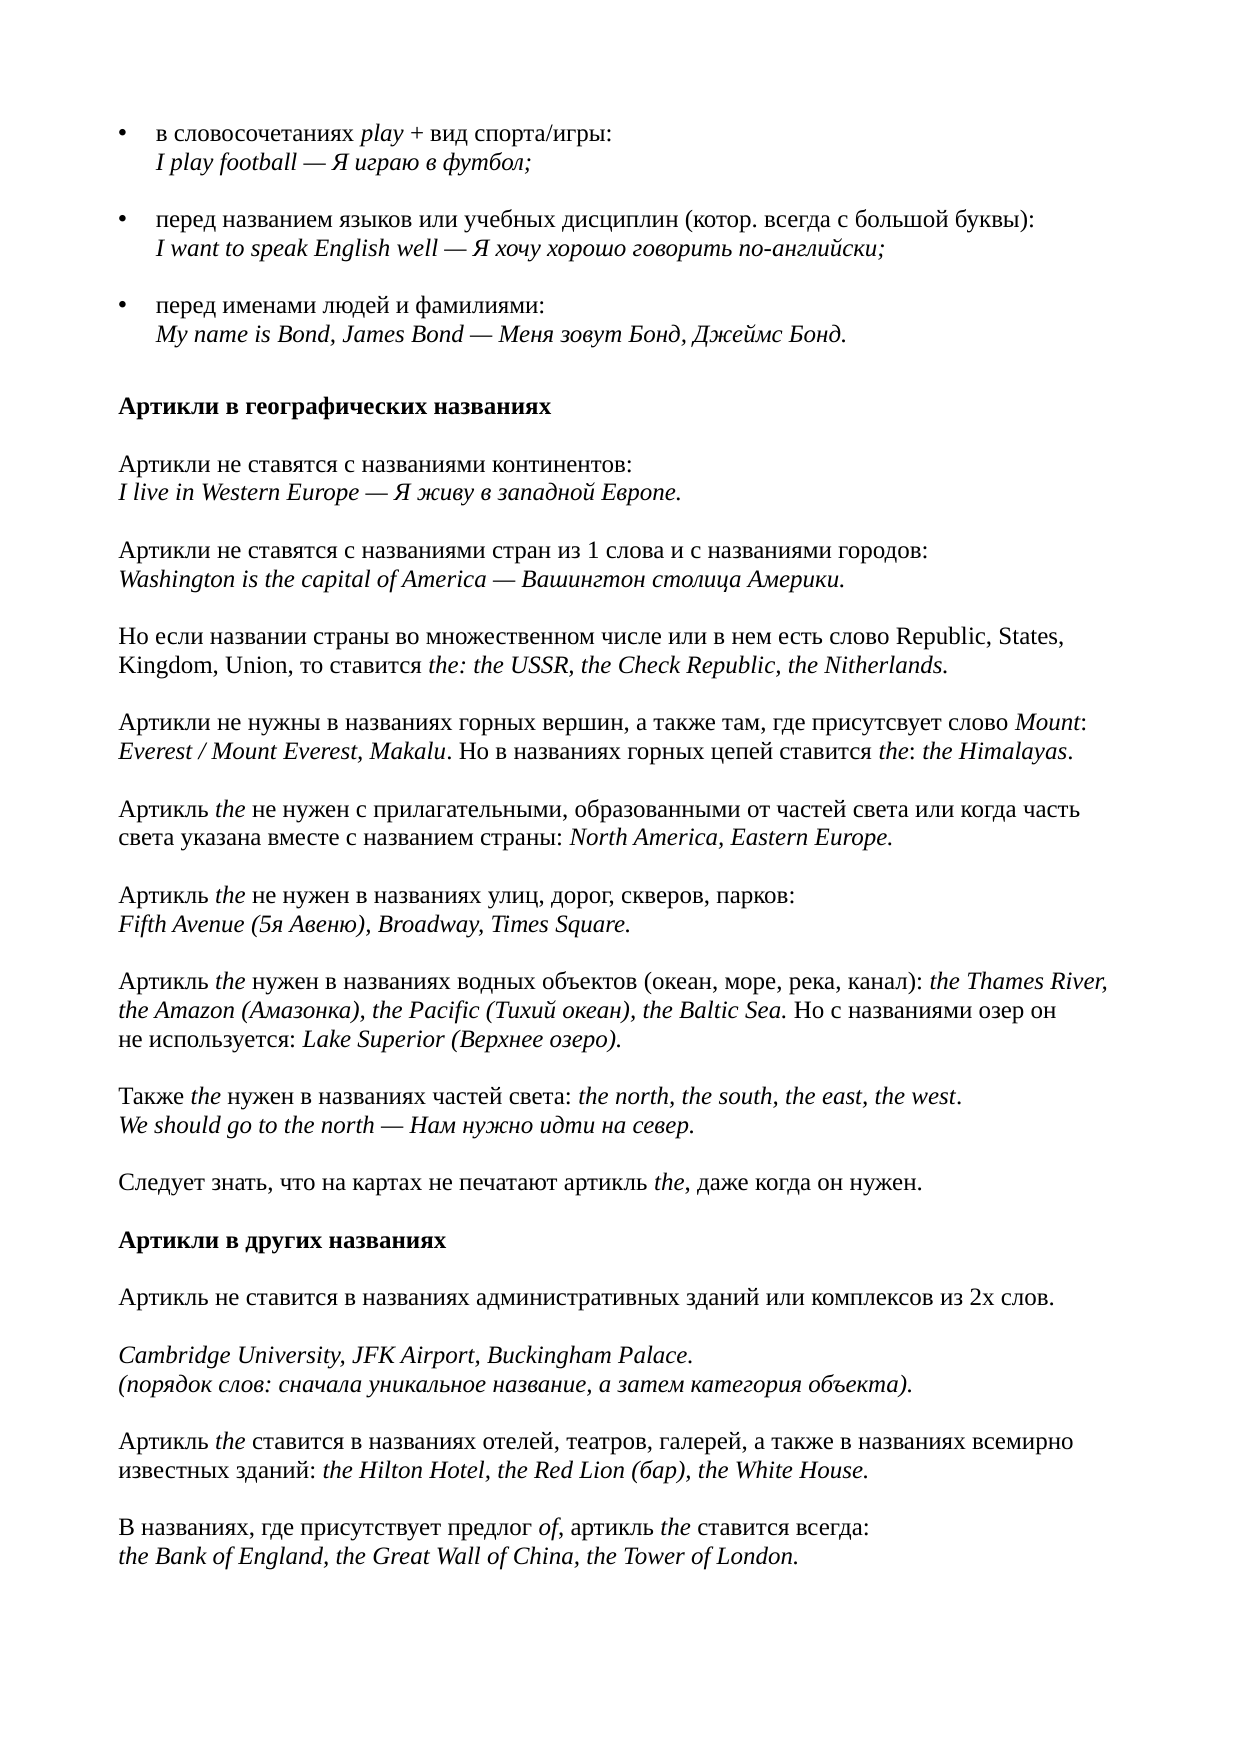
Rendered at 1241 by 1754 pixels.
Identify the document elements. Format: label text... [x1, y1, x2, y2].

text Washington is the capital of America — Вашингтон столица Америки. [118, 564, 1122, 592]
text Но если названии страны во множественном числе или в нем есть слово Republic, States, Kingdom, Union, то ставится the: the USSR, the Check Republic, the Nitherlands. [118, 621, 1122, 679]
text Артикли не ставятся с названиями стран из 1 слова и с названиями городов: [118, 535, 1122, 564]
list I want to speak English well — Я хочу хорошо говорить по-английски; [118, 233, 1122, 262]
text Артикли в других названиях [118, 1225, 1122, 1254]
list My name is Bond, James Bond — Меня зовут Бонд, Джеймс Бонд. [118, 319, 1122, 348]
text Артикли не ставятся с названиями континентов: [118, 449, 1122, 477]
text В названиях, где присутствует предлог of, артикль the ставится всегда: [118, 1512, 1122, 1541]
text Артикль the ставится в названиях отелей, театров, галерей, а также в названиях всемирно известных зданий: the Hilton Hotel, the Red Lion (бар), the White House. [118, 1426, 1122, 1484]
text (порядок слов: сначала уникальное название, а затем категория объекта). [118, 1369, 1122, 1397]
text Артикль не ставится в названиях административных зданий или комплексов из 2х слов. [118, 1282, 1122, 1311]
list перед названием языков или учебных дисциплин (котор. всегда с большой буквы): [118, 204, 1122, 233]
text не используется: Lake Superior (Верхнее озеро). [118, 1024, 1122, 1052]
text Артикли в географических названиях [118, 391, 1122, 420]
text Everest / Mount Everest, Makalu. Но в названиях горных цепей ставится the: the Himalayas. [118, 736, 1122, 765]
text Артикль the не нужен в названиях улиц, дорог, скверов, парков: [118, 880, 1122, 909]
text I live in Western Europe — Я живу в западной Европе. [118, 477, 1122, 506]
text Fifth Avenue (5я Авеню), Broadway, Times Square. [118, 909, 1122, 937]
text Артикли не нужны в названиях горных вершин, а также там, где присутсвует слово Mount: [118, 707, 1122, 736]
list в словосочетаниях play + вид спорта/игры: [118, 118, 1122, 147]
list I play football — Я играю в футбол; [118, 147, 1122, 176]
text We should go to the north — Нам нужно идти на север. [118, 1110, 1122, 1139]
text Артикль the не нужен с прилагательными, образованными от частей света или когда часть света указана вместе с названием страны: North America, Eastern Europe. [118, 794, 1122, 851]
text Также the нужен в названиях частей света: the north, the south, the east, the west. [118, 1081, 1122, 1110]
text the Bank of England, the Great Wall of China, the Tower of London. [118, 1541, 1122, 1570]
text Cambridge University, JFK Airport, Buckingham Palace. [118, 1340, 1122, 1369]
list перед именами людей и фамилиями: [118, 291, 1122, 319]
text Артикль the нужен в названиях водных объектов (океан, море, река, канал): the Thames River, the Amazon (Амазонка), the Pacific (Тихий океан), the Baltic Sea. Но с названиями озер он [118, 966, 1122, 1024]
text Следует знать, что на картах не печатают артикль the, даже когда он нужен. [118, 1167, 1122, 1196]
